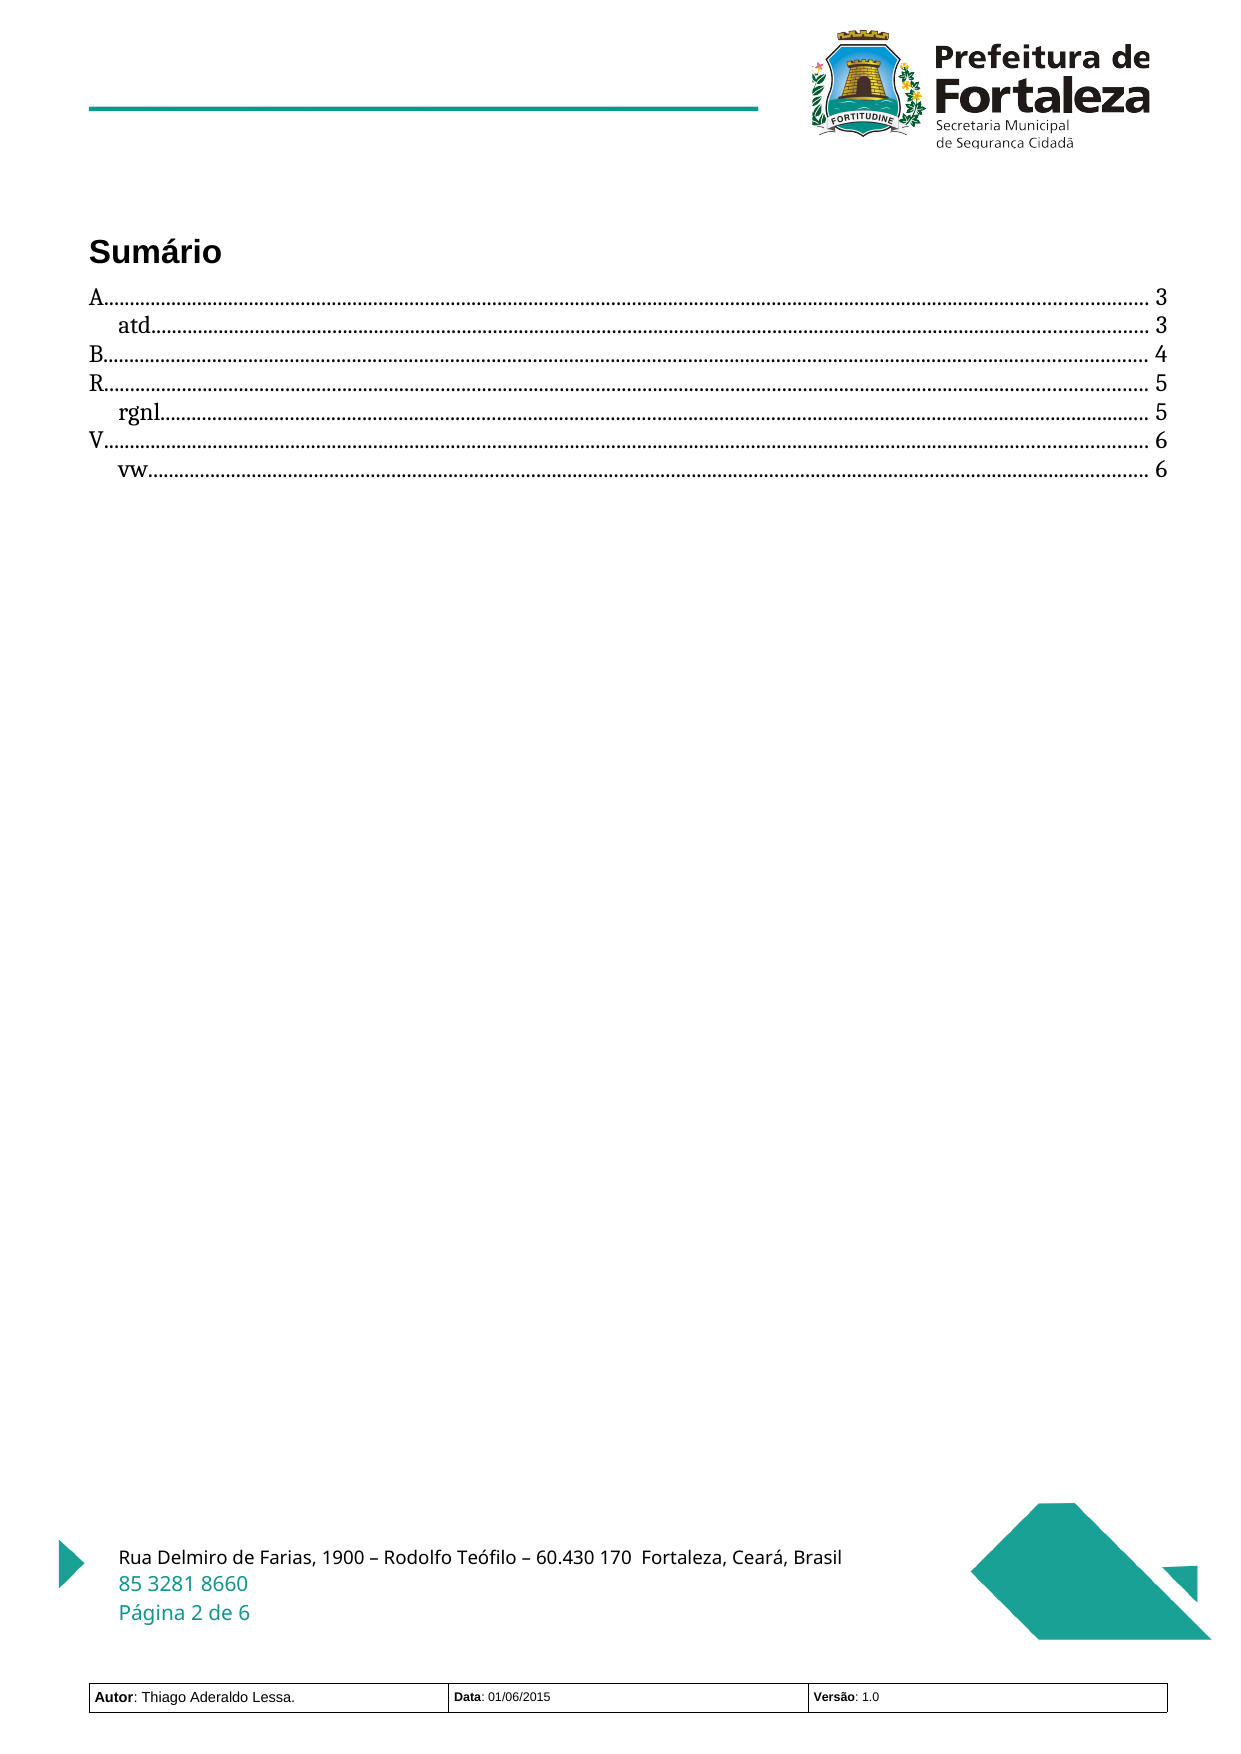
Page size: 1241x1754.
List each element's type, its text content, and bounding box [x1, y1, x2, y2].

text atd 3 [118, 311, 1167, 340]
text rgnl 5 [118, 398, 1167, 426]
picture [88, 106, 759, 111]
picture [58, 1467, 1240, 1668]
text V 6 [89, 426, 1167, 455]
text R 5 [89, 369, 1167, 398]
text B 4 [89, 340, 1167, 369]
text vw 6 [118, 455, 1167, 484]
subtitle Sumário [89, 232, 1167, 270]
picture [812, 30, 1150, 149]
text A 3 [89, 283, 1167, 311]
